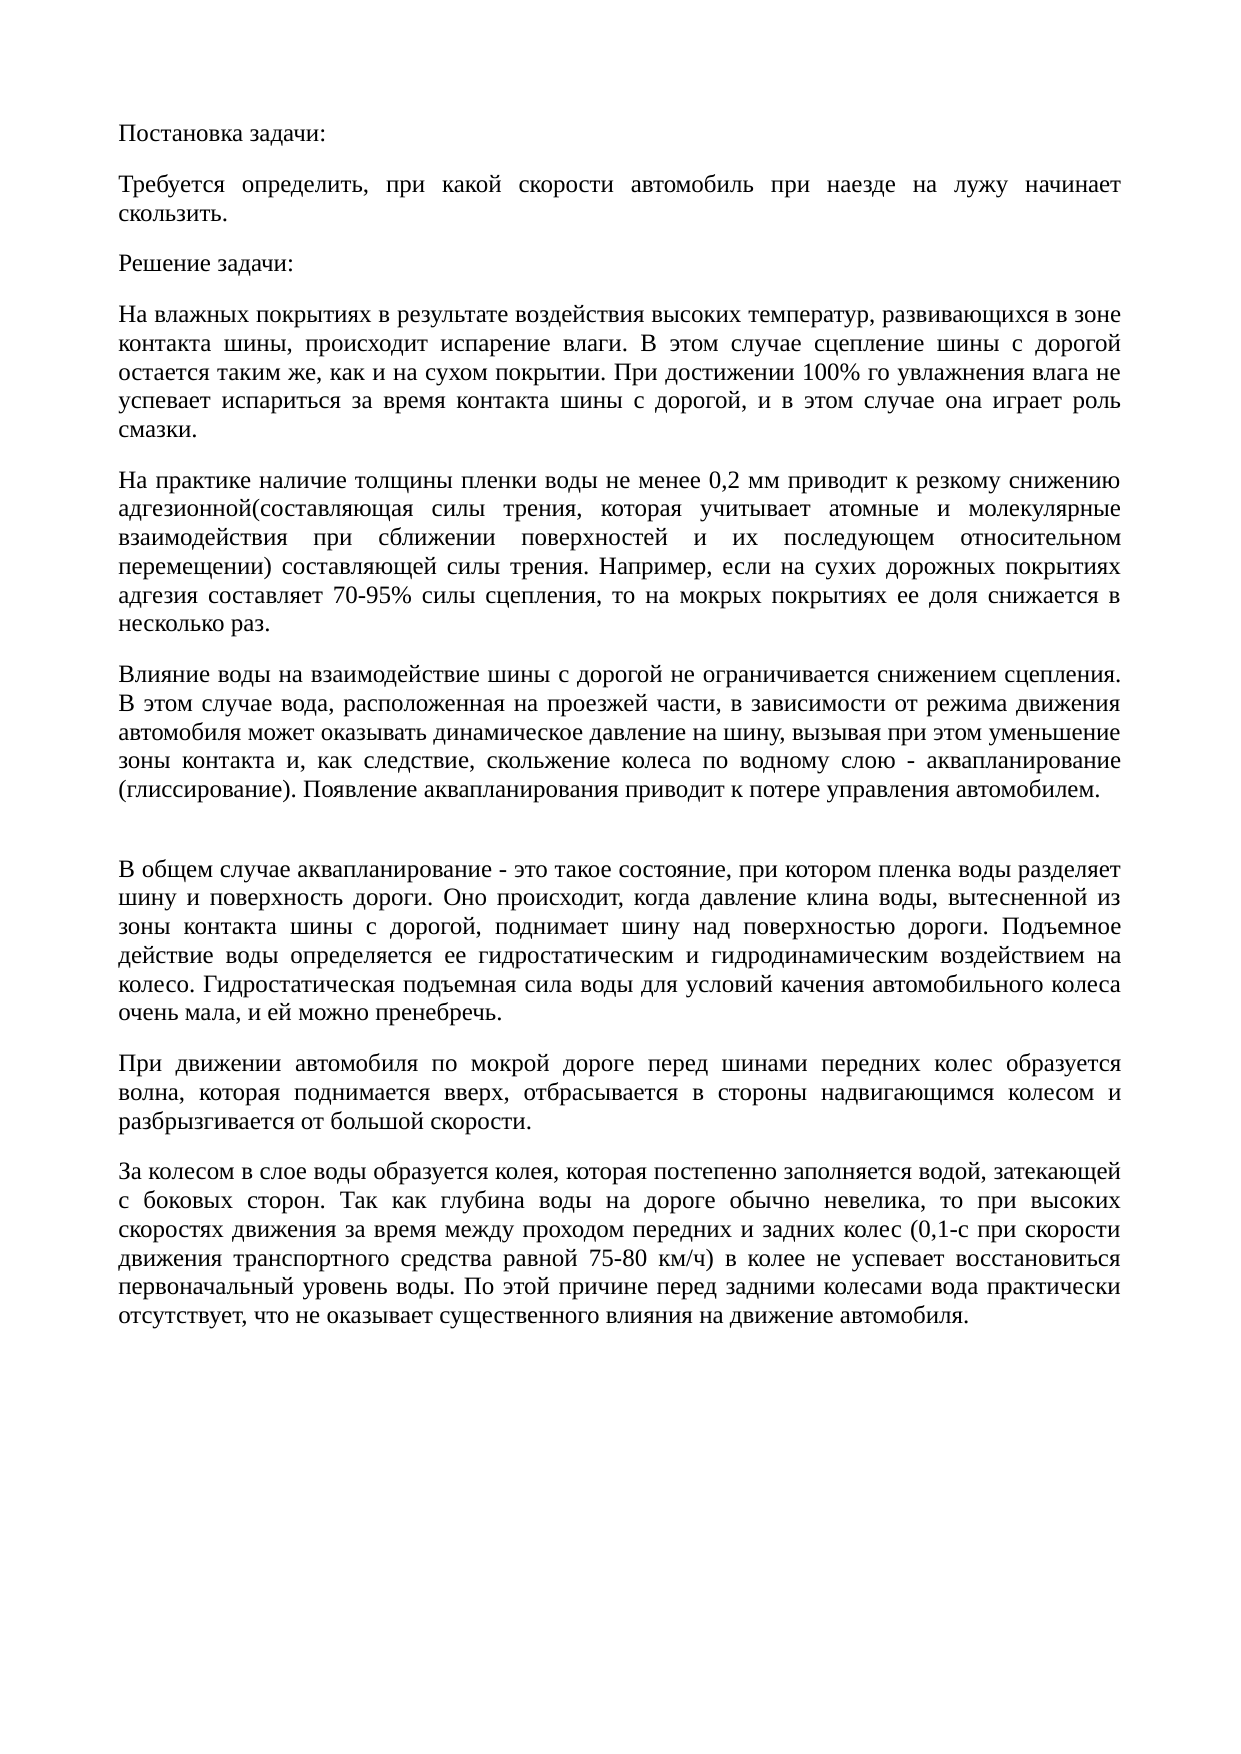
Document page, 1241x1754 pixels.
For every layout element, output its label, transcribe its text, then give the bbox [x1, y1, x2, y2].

text Решение задачи: [118, 248, 1122, 277]
text На влажных покрытиях в результате воздействия высоких температур, развивающихся в зоне контакта шины, происходит испарение влаги. В этом случае сцепление шины с дорогой остается таким же, как и на сухом покрытии. При достижении 100% го увлажнения влага не успевает испариться за время контакта шины с дорогой, и в этом случае она играет роль смазки. [118, 299, 1122, 443]
text Постановка задачи: [118, 118, 1122, 147]
text Влияние воды на взаимодействие шины с дорогой не ограничивается снижением сцепления. В этом случае вода, расположенная на проезжей части, в зависимости от режима движения автомобиля может оказывать динамическое давление на шину, вызывая при этом уменьшение зоны контакта и, как следствие, скольжение колеса по водному слою - аквапланирование (глиссирование). Появление аквапланирования приводит к потере управления автомобилем. [118, 659, 1122, 803]
text За колесом в слое воды образуется колея, которая постепенно заполняется водой, затекающей с боковых сторон. Так как глубина воды на дороге обычно невелика, то при высоких скоростях движения за время между проходом передних и задних колес (0,1-с при скорости движения транспортного средства равной 75-80 км/ч) в колее не успевает восстановиться первоначальный уровень воды. По этой причине перед задними колесами вода практически отсутствует, что не оказывает существенного влияния на движение автомобиля. [118, 1156, 1122, 1329]
text При движении автомобиля по мокрой дороге перед шинами передних колес образуется волна, которая поднимается вверх, отбрасывается в стороны надвигающимся колесом и разбрызгивается от большой скорости. [118, 1048, 1122, 1134]
text На практике наличие толщины пленки воды не менее 0,2 мм приводит к резкому снижению адгезионной(составляющая силы трения, которая учитывает атомные и молекулярные взаимодействия при сближении поверхностей и их последующем относительном перемещении) составляющей силы трения. Например, если на сухих дорожных покрытиях адгезия составляет 70-95% силы сцепления, то на мокрых покрытиях ее доля снижается в несколько раз. [118, 465, 1122, 637]
text Требуется определить, при какой скорости автомобиль при наезде на лужу начинает скользить. [118, 169, 1122, 226]
text В общем случае аквапланирование - это такое состояние, при котором пленка воды разделяет шину и поверхность дороги. Оно происходит, когда давление клина воды, вытесненной из зоны контакта шины с дорогой, поднимает шину над поверхностью дороги. Подъемное действие воды определяется ее гидростатическим и гидродинамическим воздействием на колесо. Гидростатическая подъемная сила воды для условий качения автомобильного колеса очень мала, и ей можно пренебречь. [118, 854, 1122, 1026]
